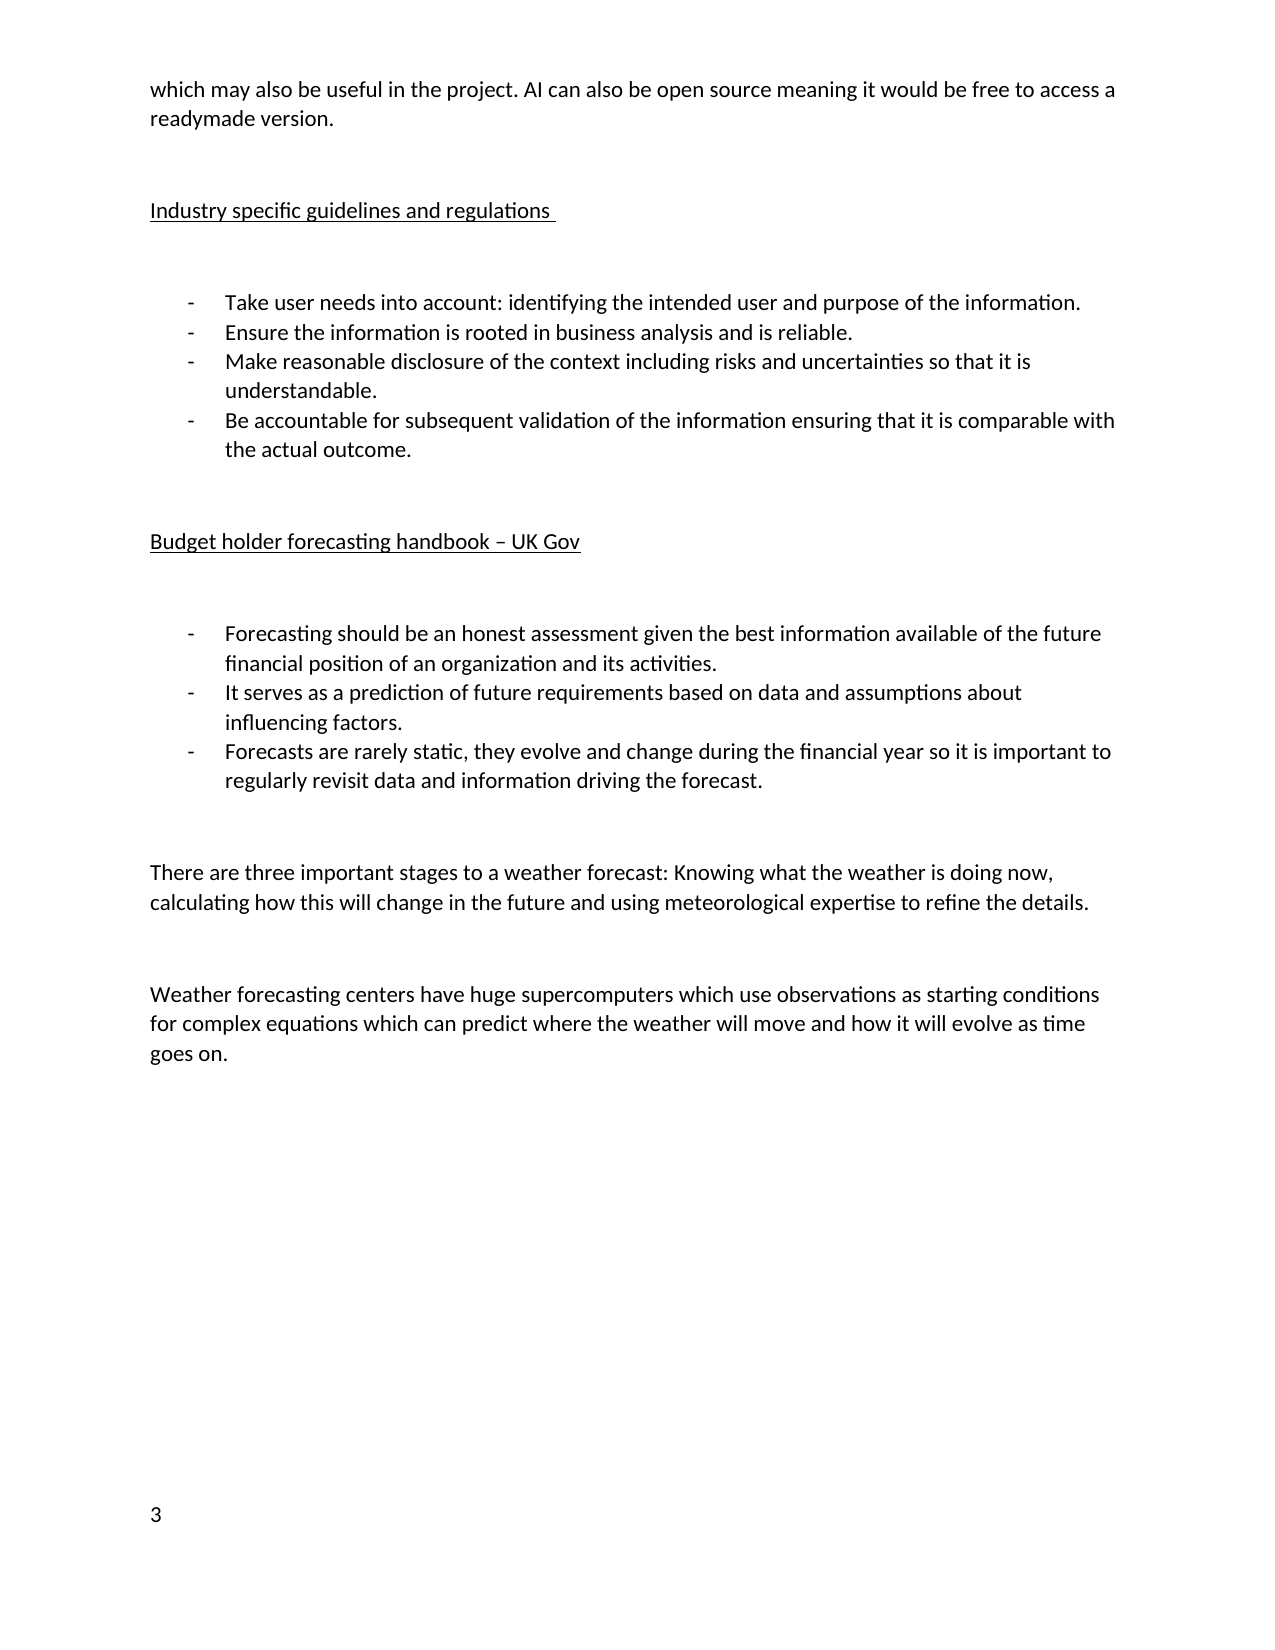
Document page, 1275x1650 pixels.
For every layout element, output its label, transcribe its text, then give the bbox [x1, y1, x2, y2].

text which may also be useful in the project. AI can also be open source meaning it would be free to access a readymade version. [150, 75, 1125, 132]
text Industry specific guidelines and regulations [150, 196, 1125, 224]
list Ensure the information is rooted in business analysis and is reliable. [187, 318, 1125, 346]
list Forecasts are rarely static, they evolve and change during the financial year so it is important to regularly revisit data and information driving the forecast. [187, 737, 1125, 794]
list It serves as a prediction of future requirements based on data and assumptions about influencing factors. [187, 678, 1125, 736]
text There are three important stages to a weather forecast: Knowing what the weather is doing now, calculating how this will change in the future and using meteorological expertise to refine the details. [150, 858, 1125, 916]
list Forecasting should be an honest assessment given the best information available of the future financial position of an organization and its activities. [187, 619, 1125, 677]
text Weather forecasting centers have huge supercomputers which use observations as starting conditions for complex equations which can predict where the weather will move and how it will evolve as time goes on. [150, 980, 1125, 1067]
list Make reasonable disclosure of the context including risks and uncertainties so that it is understandable. [187, 347, 1125, 405]
text Budget holder forecasting handbook – UK Gov [150, 527, 1125, 556]
list Take user needs into account: identifying the intended user and purpose of the information. [187, 288, 1125, 317]
list Be accountable for subsequent validation of the information ensuring that it is comparable with the actual outcome. [187, 406, 1125, 463]
